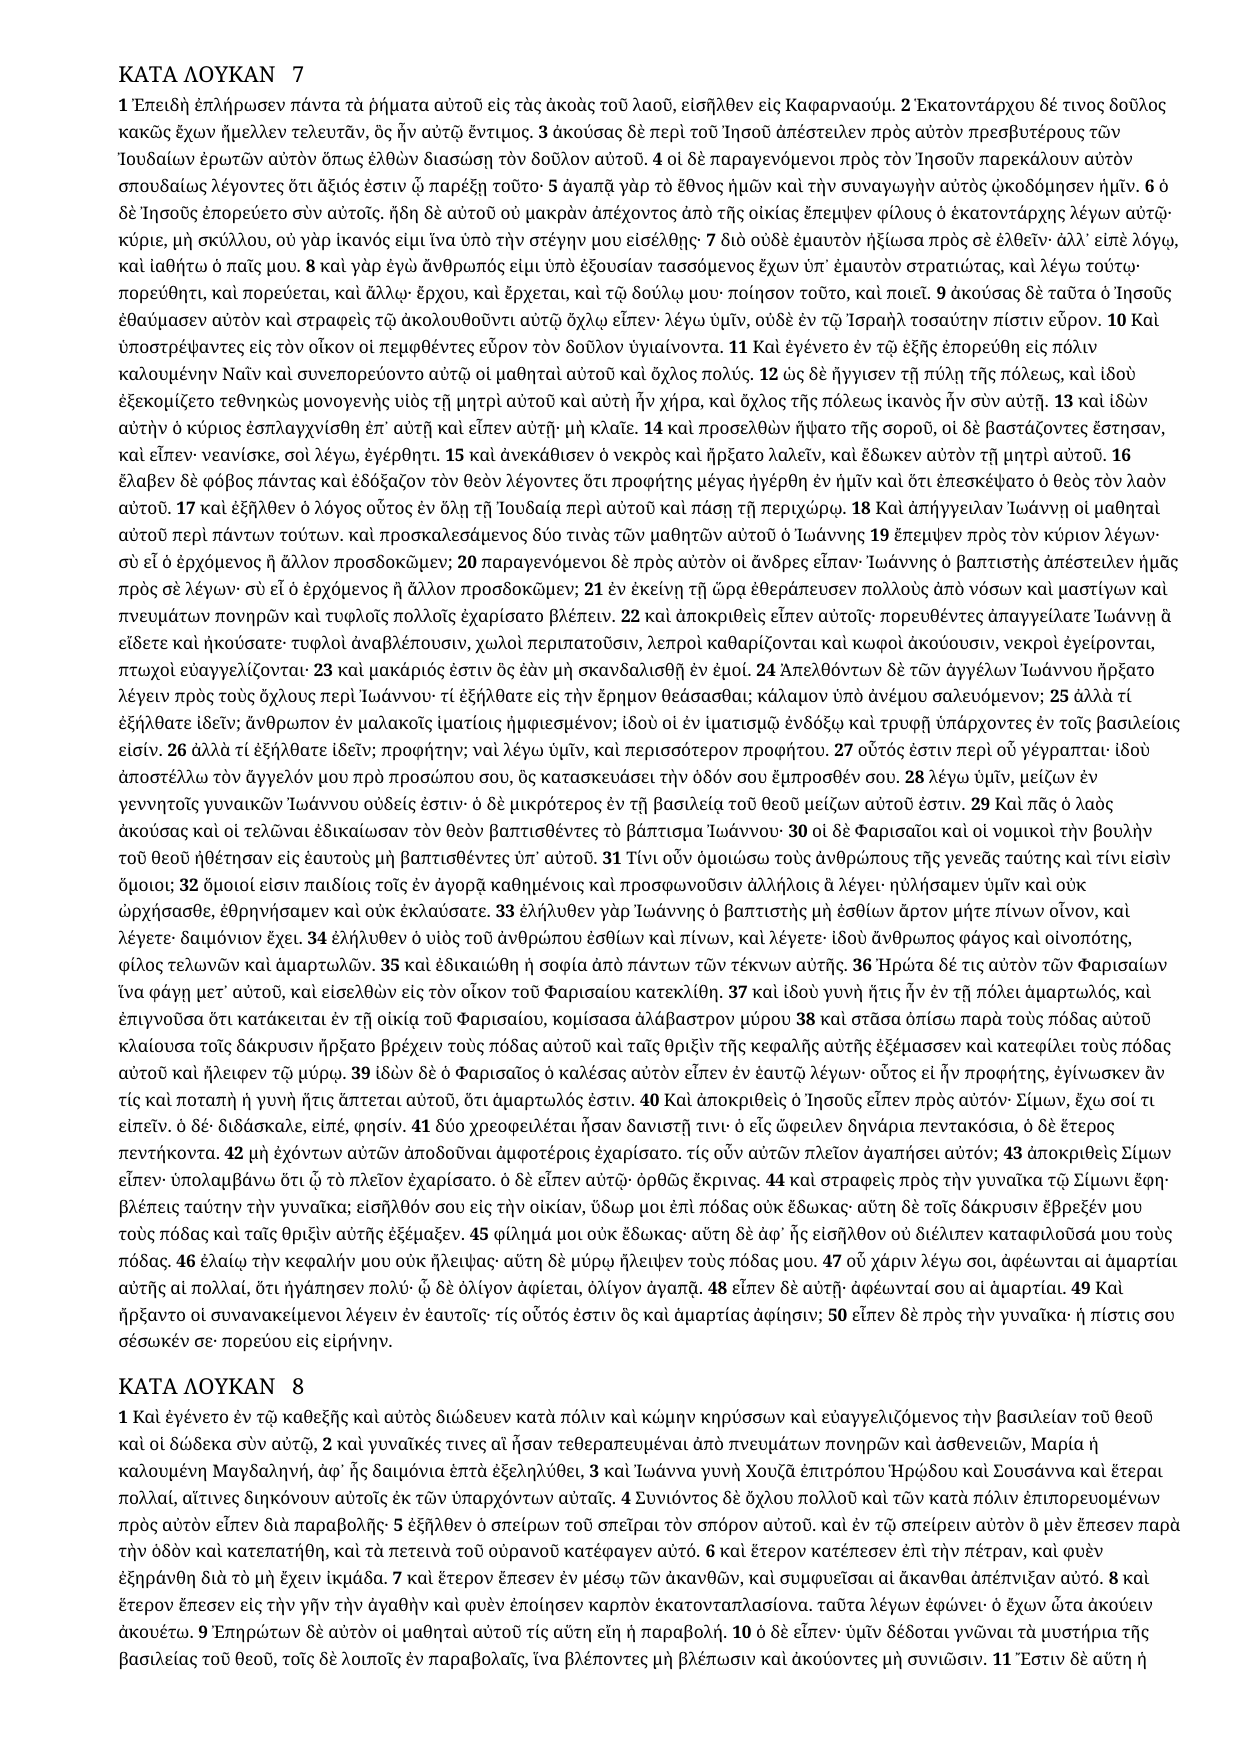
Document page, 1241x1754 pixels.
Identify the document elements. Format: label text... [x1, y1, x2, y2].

text ΚΑΤΑ ΛΟΥΚΑΝ 7 [118, 59, 1181, 89]
text ΚΑΤΑ ΛΟΥΚΑΝ 8 [118, 1371, 1181, 1401]
text 1 Καὶ ἐγένετο ἐν τῷ καθεξῆς καὶ αὐτὸς διώδευεν κατὰ πόλιν καὶ κώμην κηρύσσων καὶ εὐαγγελιζόμενος τὴν βασιλείαν τοῦ θεοῦ καὶ οἱ δώδεκα σὺν αὐτῷ, 2 καὶ γυναῖκές τινες αἳ ἦσαν τεθεραπευμέναι ἀπὸ πνευμάτων πονηρῶν καὶ ἀσθενειῶν, Μαρία ἡ καλουμένη Μαγδαληνή, ἀφ᾽ ἧς δαιμόνια ἑπτὰ ἐξεληλύθει, 3 καὶ Ἰωάννα γυνὴ Χουζᾶ ἐπιτρόπου Ἡρῴδου καὶ Σουσάννα καὶ ἕτεραι πολλαί, αἵτινες διηκόνουν αὐτοῖς ἐκ τῶν ὑπαρχόντων αὐταῖς. 4 Συνιόντος δὲ ὄχλου πολλοῦ καὶ τῶν κατὰ πόλιν ἐπιπορευομένων πρὸς αὐτὸν εἶπεν διὰ παραβολῆς· 5 ἐξῆλθεν ὁ σπείρων τοῦ σπεῖραι τὸν σπόρον αὐτοῦ. καὶ ἐν τῷ σπείρειν αὐτὸν ὃ μὲν ἔπεσεν παρὰ τὴν ὁδὸν καὶ κατεπατήθη, καὶ τὰ πετεινὰ τοῦ οὐρανοῦ κατέφαγεν αὐτό. 6 καὶ ἕτερον κατέπεσεν ἐπὶ τὴν πέτραν, καὶ φυὲν ἐξηράνθη διὰ τὸ μὴ ἔχειν ἰκμάδα. 7 καὶ ἕτερον ἔπεσεν ἐν μέσῳ τῶν ἀκανθῶν, καὶ συμφυεῖσαι αἱ ἄκανθαι ἀπέπνιξαν αὐτό. 8 καὶ ἕτερον ἔπεσεν εἰς τὴν γῆν τὴν ἀγαθὴν καὶ φυὲν ἐποίησεν καρπὸν ἑκατονταπλασίονα. ταῦτα λέγων ἐφώνει· ὁ ἔχων ὦτα ἀκούειν ἀκουέτω. 9 Ἐπηρώτων δὲ αὐτὸν οἱ μαθηταὶ αὐτοῦ τίς αὕτη εἴη ἡ παραβολή. 10 ὁ δὲ εἶπεν· ὑμῖν δέδοται γνῶναι τὰ μυστήρια τῆς βασιλείας τοῦ θεοῦ, τοῖς δὲ λοιποῖς ἐν παραβολαῖς, ἵνα βλέποντες μὴ βλέπωσιν καὶ ἀκούοντες μὴ συνιῶσιν. 11 Ἔστιν δὲ αὕτη ἡ [118, 1405, 1181, 1670]
text 1 Ἐπειδὴ ἐπλήρωσεν πάντα τὰ ῥήματα αὐτοῦ εἰς τὰς ἀκοὰς τοῦ λαοῦ, εἰσῆλθεν εἰς Καφαρναούμ. 2 Ἑκατοντάρχου δέ τινος δοῦλος κακῶς ἔχων ἤμελλεν τελευτᾶν, ὃς ἦν αὐτῷ ἔντιμος. 3 ἀκούσας δὲ περὶ τοῦ Ἰησοῦ ἀπέστειλεν πρὸς αὐτὸν πρεσβυτέρους τῶν Ἰουδαίων ἐρωτῶν αὐτὸν ὅπως ἐλθὼν διασώσῃ τὸν δοῦλον αὐτοῦ. 4 οἱ δὲ παραγενόμενοι πρὸς τὸν Ἰησοῦν παρεκάλουν αὐτὸν σπουδαίως λέγοντες ὅτι ἄξιός ἐστιν ᾧ παρέξῃ τοῦτο· 5 ἀγαπᾷ γὰρ τὸ ἔθνος ἡμῶν καὶ τὴν συναγωγὴν αὐτὸς ᾠκοδόμησεν ἡμῖν. 6 ὁ δὲ Ἰησοῦς ἐπορεύετο σὺν αὐτοῖς. ἤδη δὲ αὐτοῦ οὐ μακρὰν ἀπέχοντος ἀπὸ τῆς οἰκίας ἔπεμψεν φίλους ὁ ἑκατοντάρχης λέγων αὐτῷ· κύριε, μὴ σκύλλου, οὐ γὰρ ἱκανός εἰμι ἵνα ὑπὸ τὴν στέγην μου εἰσέλθῃς· 7 διὸ οὐδὲ ἐμαυτὸν ἠξίωσα πρὸς σὲ ἐλθεῖν· ἀλλ᾽ εἰπὲ λόγῳ, καὶ ἰαθήτω ὁ παῖς μου. 8 καὶ γὰρ ἐγὼ ἄνθρωπός εἰμι ὑπὸ ἐξουσίαν τασσόμενος ἔχων ὑπ᾽ ἐμαυτὸν στρατιώτας, καὶ λέγω τούτῳ· πορεύθητι, καὶ πορεύεται, καὶ ἄλλῳ· ἔρχου, καὶ ἔρχεται, καὶ τῷ δούλῳ μου· ποίησον τοῦτο, καὶ ποιεῖ. 9 ἀκούσας δὲ ταῦτα ὁ Ἰησοῦς ἐθαύμασεν αὐτὸν καὶ στραφεὶς τῷ ἀκολουθοῦντι αὐτῷ ὄχλῳ εἶπεν· λέγω ὑμῖν, οὐδὲ ἐν τῷ Ἰσραὴλ τοσαύτην πίστιν εὗρον. 10 Καὶ ὑποστρέψαντες εἰς τὸν οἶκον οἱ πεμφθέντες εὗρον τὸν δοῦλον ὑγιαίνοντα. 11 Καὶ ἐγένετο ἐν τῷ ἑξῆς ἐπορεύθη εἰς πόλιν καλουμένην Ναῒν καὶ συνεπορεύοντο αὐτῷ οἱ μαθηταὶ αὐτοῦ καὶ ὄχλος πολύς. 12 ὡς δὲ ἤγγισεν τῇ πύλῃ τῆς πόλεως, καὶ ἰδοὺ ἐξεκομίζετο τεθνηκὼς μονογενὴς υἱὸς τῇ μητρὶ αὐτοῦ καὶ αὐτὴ ἦν χήρα, καὶ ὄχλος τῆς πόλεως ἱκανὸς ἦν σὺν αὐτῇ. 13 καὶ ἰδὼν αὐτὴν ὁ κύριος ἐσπλαγχνίσθη ἐπ᾽ αὐτῇ καὶ εἶπεν αὐτῇ· μὴ κλαῖε. 14 καὶ προσελθὼν ἥψατο τῆς σοροῦ, οἱ δὲ βαστάζοντες ἔστησαν, καὶ εἶπεν· νεανίσκε, σοὶ λέγω, ἐγέρθητι. 15 καὶ ἀνεκάθισεν ὁ νεκρὸς καὶ ἤρξατο λαλεῖν, καὶ ἔδωκεν αὐτὸν τῇ μητρὶ αὐτοῦ. 16 ἔλαβεν δὲ φόβος πάντας καὶ ἐδόξαζον τὸν θεὸν λέγοντες ὅτι προφήτης μέγας ἠγέρθη ἐν ἡμῖν καὶ ὅτι ἐπεσκέψατο ὁ θεὸς τὸν λαὸν αὐτοῦ. 17 καὶ ἐξῆλθεν ὁ λόγος οὗτος ἐν ὅλῃ τῇ Ἰουδαίᾳ περὶ αὐτοῦ καὶ πάσῃ τῇ περιχώρῳ. 18 Καὶ ἀπήγγειλαν Ἰωάννῃ οἱ μαθηταὶ αὐτοῦ περὶ πάντων τούτων. καὶ προσκαλεσάμενος δύο τινὰς τῶν μαθητῶν αὐτοῦ ὁ Ἰωάννης 19 ἔπεμψεν πρὸς τὸν κύριον λέγων· σὺ εἶ ὁ ἐρχόμενος ἢ ἄλλον προσδοκῶμεν; 20 παραγενόμενοι δὲ πρὸς αὐτὸν οἱ ἄνδρες εἶπαν· Ἰωάννης ὁ βαπτιστὴς ἀπέστειλεν ἡμᾶς πρὸς σὲ λέγων· σὺ εἶ ὁ ἐρχόμενος ἢ ἄλλον προσδοκῶμεν; 21 ἐν ἐκείνῃ τῇ ὥρᾳ ἐθεράπευσεν πολλοὺς ἀπὸ νόσων καὶ μαστίγων καὶ πνευμάτων πονηρῶν καὶ τυφλοῖς πολλοῖς ἐχαρίσατο βλέπειν. 22 καὶ ἀποκριθεὶς εἶπεν αὐτοῖς· πορευθέντες ἀπαγγείλατε Ἰωάννῃ ἃ εἴδετε καὶ ἠκούσατε· τυφλοὶ ἀναβλέπουσιν, χωλοὶ περιπατοῦσιν, λεπροὶ καθαρίζονται καὶ κωφοὶ ἀκούουσιν, νεκροὶ ἐγείρονται, πτωχοὶ εὐαγγελίζονται· 23 καὶ μακάριός ἐστιν ὃς ἐὰν μὴ σκανδαλισθῇ ἐν ἐμοί. 24 Ἀπελθόντων δὲ τῶν ἀγγέλων Ἰωάννου ἤρξατο λέγειν πρὸς τοὺς ὄχλους περὶ Ἰωάννου· τί ἐξήλθατε εἰς τὴν ἔρημον θεάσασθαι; κάλαμον ὑπὸ ἀνέμου σαλευόμενον; 25 ἀλλὰ τί ἐξήλθατε ἰδεῖν; ἄνθρωπον ἐν μαλακοῖς ἱματίοις ἠμφιεσμένον; ἰδοὺ οἱ ἐν ἱματισμῷ ἐνδόξῳ καὶ τρυφῇ ὑπάρχοντες ἐν τοῖς βασιλείοις εἰσίν. 26 ἀλλὰ τί ἐξήλθατε ἰδεῖν; προφήτην; ναὶ λέγω ὑμῖν, καὶ περισσότερον προφήτου. 27 οὗτός ἐστιν περὶ οὗ γέγραπται· ἰδοὺ ἀποστέλλω τὸν ἄγγελόν μου πρὸ προσώπου σου, ὃς κατασκευάσει τὴν ὁδόν σου ἔμπροσθέν σου. 28 λέγω ὑμῖν, μείζων ἐν γεννητοῖς γυναικῶν Ἰωάννου οὐδείς ἐστιν· ὁ δὲ μικρότερος ἐν τῇ βασιλείᾳ τοῦ θεοῦ μείζων αὐτοῦ ἐστιν. 29 Καὶ πᾶς ὁ λαὸς ἀκούσας καὶ οἱ τελῶναι ἐδικαίωσαν τὸν θεὸν βαπτισθέντες τὸ βάπτισμα Ἰωάννου· 30 οἱ δὲ Φαρισαῖοι καὶ οἱ νομικοὶ τὴν βουλὴν τοῦ θεοῦ ἠθέτησαν εἰς ἑαυτοὺς μὴ βαπτισθέντες ὑπ᾽ αὐτοῦ. 31 Τίνι οὖν ὁμοιώσω τοὺς ἀνθρώπους τῆς γενεᾶς ταύτης καὶ τίνι εἰσὶν ὅμοιοι; 32 ὅμοιοί εἰσιν παιδίοις τοῖς ἐν ἀγορᾷ καθημένοις καὶ προσφωνοῦσιν ἀλλήλοις ἃ λέγει· ηὐλήσαμεν ὑμῖν καὶ οὐκ ὠρχήσασθε, ἐθρηνήσαμεν καὶ οὐκ ἐκλαύσατε. 33 ἐλήλυθεν γὰρ Ἰωάννης ὁ βαπτιστὴς μὴ ἐσθίων ἄρτον μήτε πίνων οἶνον, καὶ λέγετε· δαιμόνιον ἔχει. 34 ἐλήλυθεν ὁ υἱὸς τοῦ ἀνθρώπου ἐσθίων καὶ πίνων, καὶ λέγετε· ἰδοὺ ἄνθρωπος φάγος καὶ οἰνοπότης, φίλος τελωνῶν καὶ ἁμαρτωλῶν. 35 καὶ ἐδικαιώθη ἡ σοφία ἀπὸ πάντων τῶν τέκνων αὐτῆς. 36 Ἠρώτα δέ τις αὐτὸν τῶν Φαρισαίων ἵνα φάγῃ μετ᾽ αὐτοῦ, καὶ εἰσελθὼν εἰς τὸν οἶκον τοῦ Φαρισαίου κατεκλίθη. 37 καὶ ἰδοὺ γυνὴ ἥτις ἦν ἐν τῇ πόλει ἁμαρτωλός, καὶ ἐπιγνοῦσα ὅτι κατάκειται ἐν τῇ οἰκίᾳ τοῦ Φαρισαίου, κομίσασα ἀλάβαστρον μύρου 38 καὶ στᾶσα ὀπίσω παρὰ τοὺς πόδας αὐτοῦ κλαίουσα τοῖς δάκρυσιν ἤρξατο βρέχειν τοὺς πόδας αὐτοῦ καὶ ταῖς θριξὶν τῆς κεφαλῆς αὐτῆς ἐξέμασσεν καὶ κατεφίλει τοὺς πόδας αὐτοῦ καὶ ἤλειφεν τῷ μύρῳ. 39 ἰδὼν δὲ ὁ Φαρισαῖος ὁ καλέσας αὐτὸν εἶπεν ἐν ἑαυτῷ λέγων· οὗτος εἰ ἦν προφήτης, ἐγίνωσκεν ἂν τίς καὶ ποταπὴ ἡ γυνὴ ἥτις ἅπτεται αὐτοῦ, ὅτι ἁμαρτωλός ἐστιν. 40 Καὶ ἀποκριθεὶς ὁ Ἰησοῦς εἶπεν πρὸς αὐτόν· Σίμων, ἔχω σοί τι εἰπεῖν. ὁ δέ· διδάσκαλε, εἰπέ, φησίν. 41 δύο χρεοφειλέται ἦσαν δανιστῇ τινι· ὁ εἷς ὤφειλεν δηνάρια πεντακόσια, ὁ δὲ ἕτερος πεντήκοντα. 42 μὴ ἐχόντων αὐτῶν ἀποδοῦναι ἀμφοτέροις ἐχαρίσατο. τίς οὖν αὐτῶν πλεῖον ἀγαπήσει αὐτόν; 43 ἀποκριθεὶς Σίμων εἶπεν· ὑπολαμβάνω ὅτι ᾧ τὸ πλεῖον ἐχαρίσατο. ὁ δὲ εἶπεν αὐτῷ· ὀρθῶς ἔκρινας. 44 καὶ στραφεὶς πρὸς τὴν γυναῖκα τῷ Σίμωνι ἔφη· βλέπεις ταύτην τὴν γυναῖκα; εἰσῆλθόν σου εἰς τὴν οἰκίαν, ὕδωρ μοι ἐπὶ πόδας οὐκ ἔδωκας· αὕτη δὲ τοῖς δάκρυσιν ἔβρεξέν μου τοὺς πόδας καὶ ταῖς θριξὶν αὐτῆς ἐξέμαξεν. 45 φίλημά μοι οὐκ ἔδωκας· αὕτη δὲ ἀφ᾽ ἧς εἰσῆλθον οὐ διέλιπεν καταφιλοῦσά μου τοὺς πόδας. 46 ἐλαίῳ τὴν κεφαλήν μου οὐκ ἤλειψας· αὕτη δὲ μύρῳ ἤλειψεν τοὺς πόδας μου. 47 οὗ χάριν λέγω σοι, ἀφέωνται αἱ ἁμαρτίαι αὐτῆς αἱ πολλαί, ὅτι ἠγάπησεν πολύ· ᾧ δὲ ὀλίγον ἀφίεται, ὀλίγον ἀγαπᾷ. 48 εἶπεν δὲ αὐτῇ· ἀφέωνταί σου αἱ ἁμαρτίαι. 49 Καὶ ἤρξαντο οἱ συνανακείμενοι λέγειν ἐν ἑαυτοῖς· τίς οὗτός ἐστιν ὃς καὶ ἁμαρτίας ἀφίησιν; 50 εἶπεν δὲ πρὸς τὴν γυναῖκα· ἡ πίστις σου σέσωκέν σε· πορεύου εἰς εἰρήνην. [118, 93, 1181, 1353]
